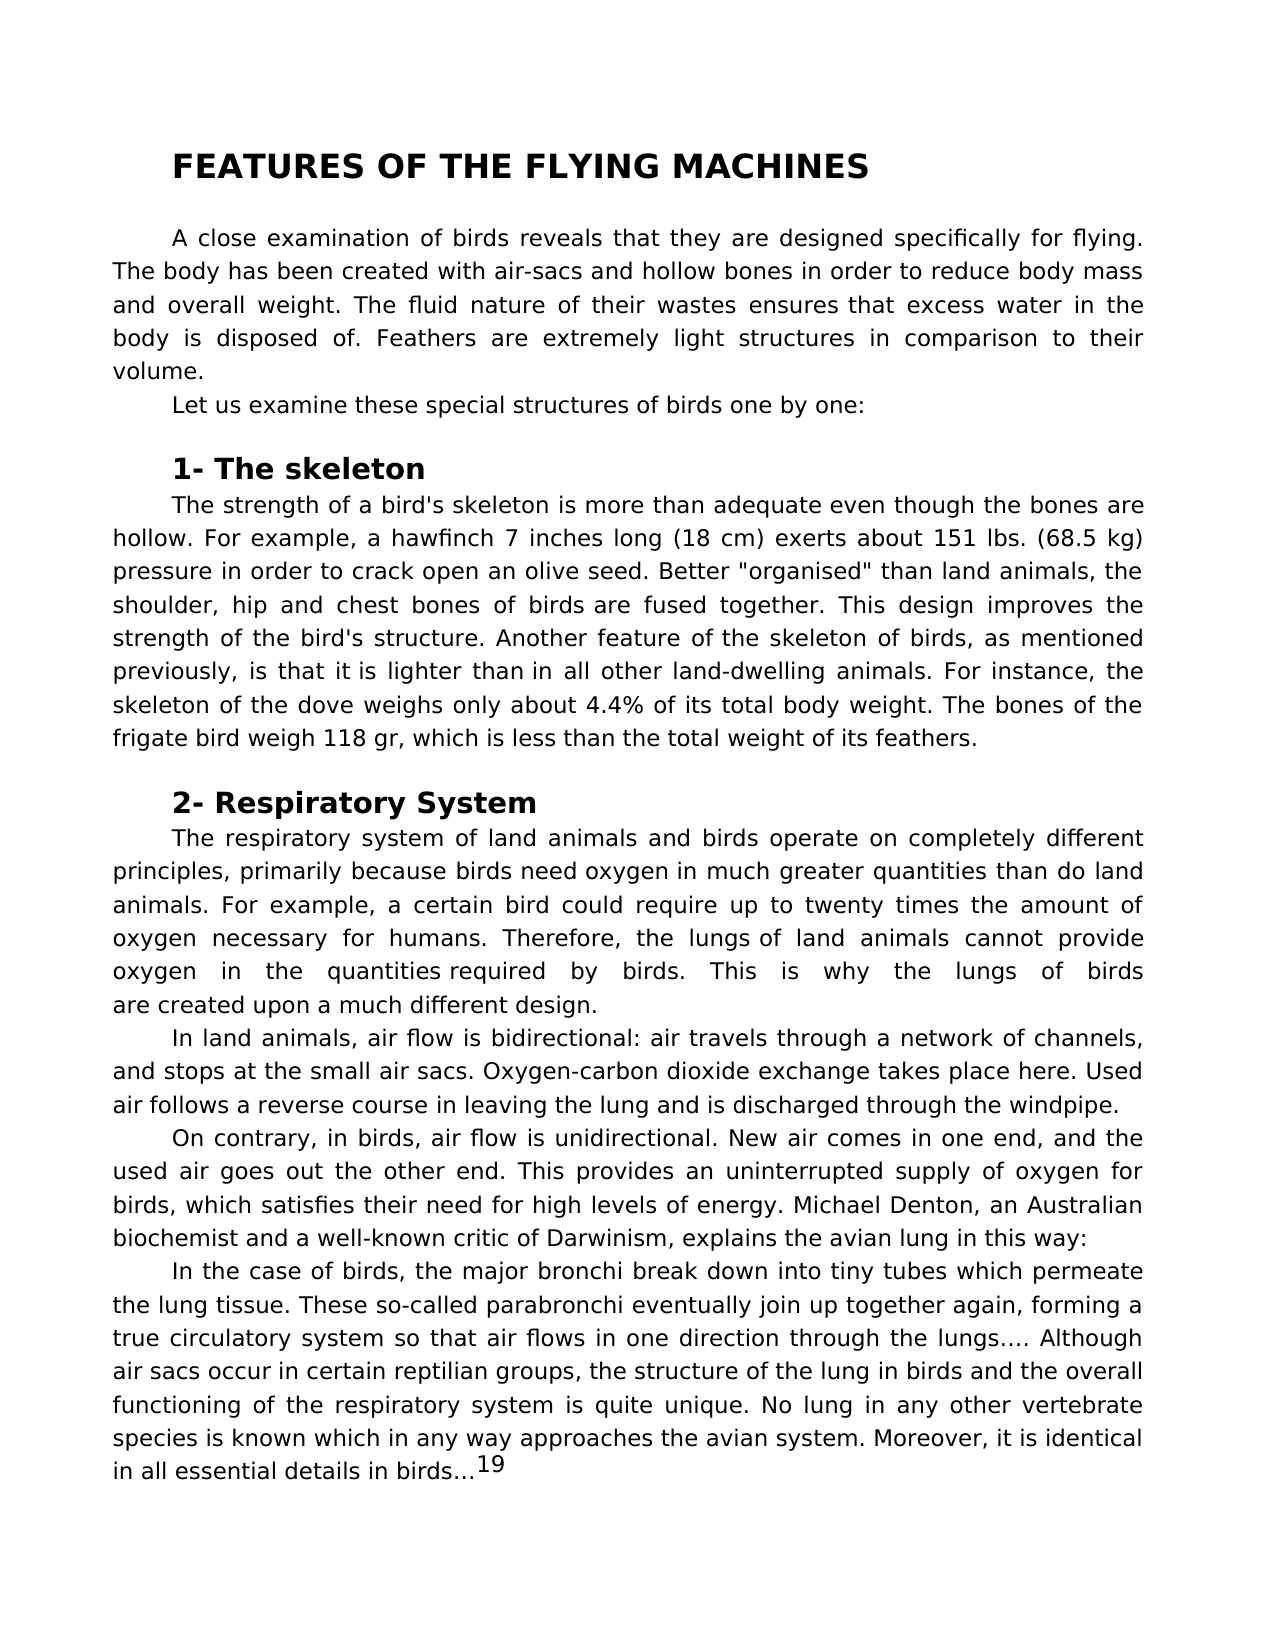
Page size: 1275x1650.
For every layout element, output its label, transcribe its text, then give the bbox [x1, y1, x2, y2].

text A close examination of birds reveals that they are designed specifically for flying. The body has been created with air-sacs and hollow bones in order to reduce body mass and overall weight. The fluid nature of their wastes ensures that excess water in the body is disposed of. Feathers are extremely light structures in comparison to their volume. [112, 220, 1145, 386]
text 1- The skeleton [112, 453, 1145, 486]
text Let us examine these special structures of birds one by one: [112, 386, 1145, 420]
text 2- Respiratory System [112, 786, 1145, 820]
text FEATURES OF THE FLYING MACHINES [112, 148, 1145, 186]
text The strength of a bird's skeleton is more than adequate even though the bones are hollow. For example, a hawfinch 7 inches long (18 cm) exerts about 151 lbs. (68.5 kg) pressure in order to crack open an olive seed. Better "organised" than land animals, the shoulder, hip and chest bones of birds are fused together. This design improves the strength of the bird's structure. Another feature of the skeleton of birds, as mentioned previously, is that it is lighter than in all other land-dwelling animals. For instance, the skeleton of the dove weighs only about 4.4% of its total body weight. The bones of the frigate bird weigh 118 gr, which is less than the total weight of its feathers. [112, 486, 1145, 753]
text The respiratory system of land animals and birds operate on completely different principles, primarily because birds need oxygen in much greater quantities than do land animals. For example, a certain bird could require up to twenty times the amount of oxygen necessary for humans. Therefore, the lungs of land animals cannot provide oxygen in the quantities required by birds. This is why the lungs of birds are created upon a much different design. [112, 820, 1145, 1020]
text In the case of birds, the major bronchi break down into tiny tubes which permeate the lung tissue. These so-called parabronchi eventually join up together again, forming a true circulatory system so that air flows in one direction through the lungs…. Although air sacs occur in certain reptilian groups, the structure of the lung in birds and the overall functioning of the respiratory system is quite unique. No lung in any other vertebrate species is known which in any way approaches the avian system. Moreover, it is identical in all essential details in birds…19 [112, 1253, 1145, 1486]
text On contrary, in birds, air flow is unidirectional. New air comes in one end, and the used air goes out the other end. This provides an uninterrupted supply of oxygen for birds, which satisfies their need for high levels of energy. Michael Denton, an Australian biochemist and a well-known critic of Darwinism, explains the avian lung in this way: [112, 1120, 1145, 1253]
text In land animals, air flow is bidirectional: air travels through a network of channels, and stops at the small air sacs. Oxygen-carbon dioxide exchange takes place here. Used air follows a reverse course in leaving the lung and is discharged through the windpipe. [112, 1020, 1145, 1120]
